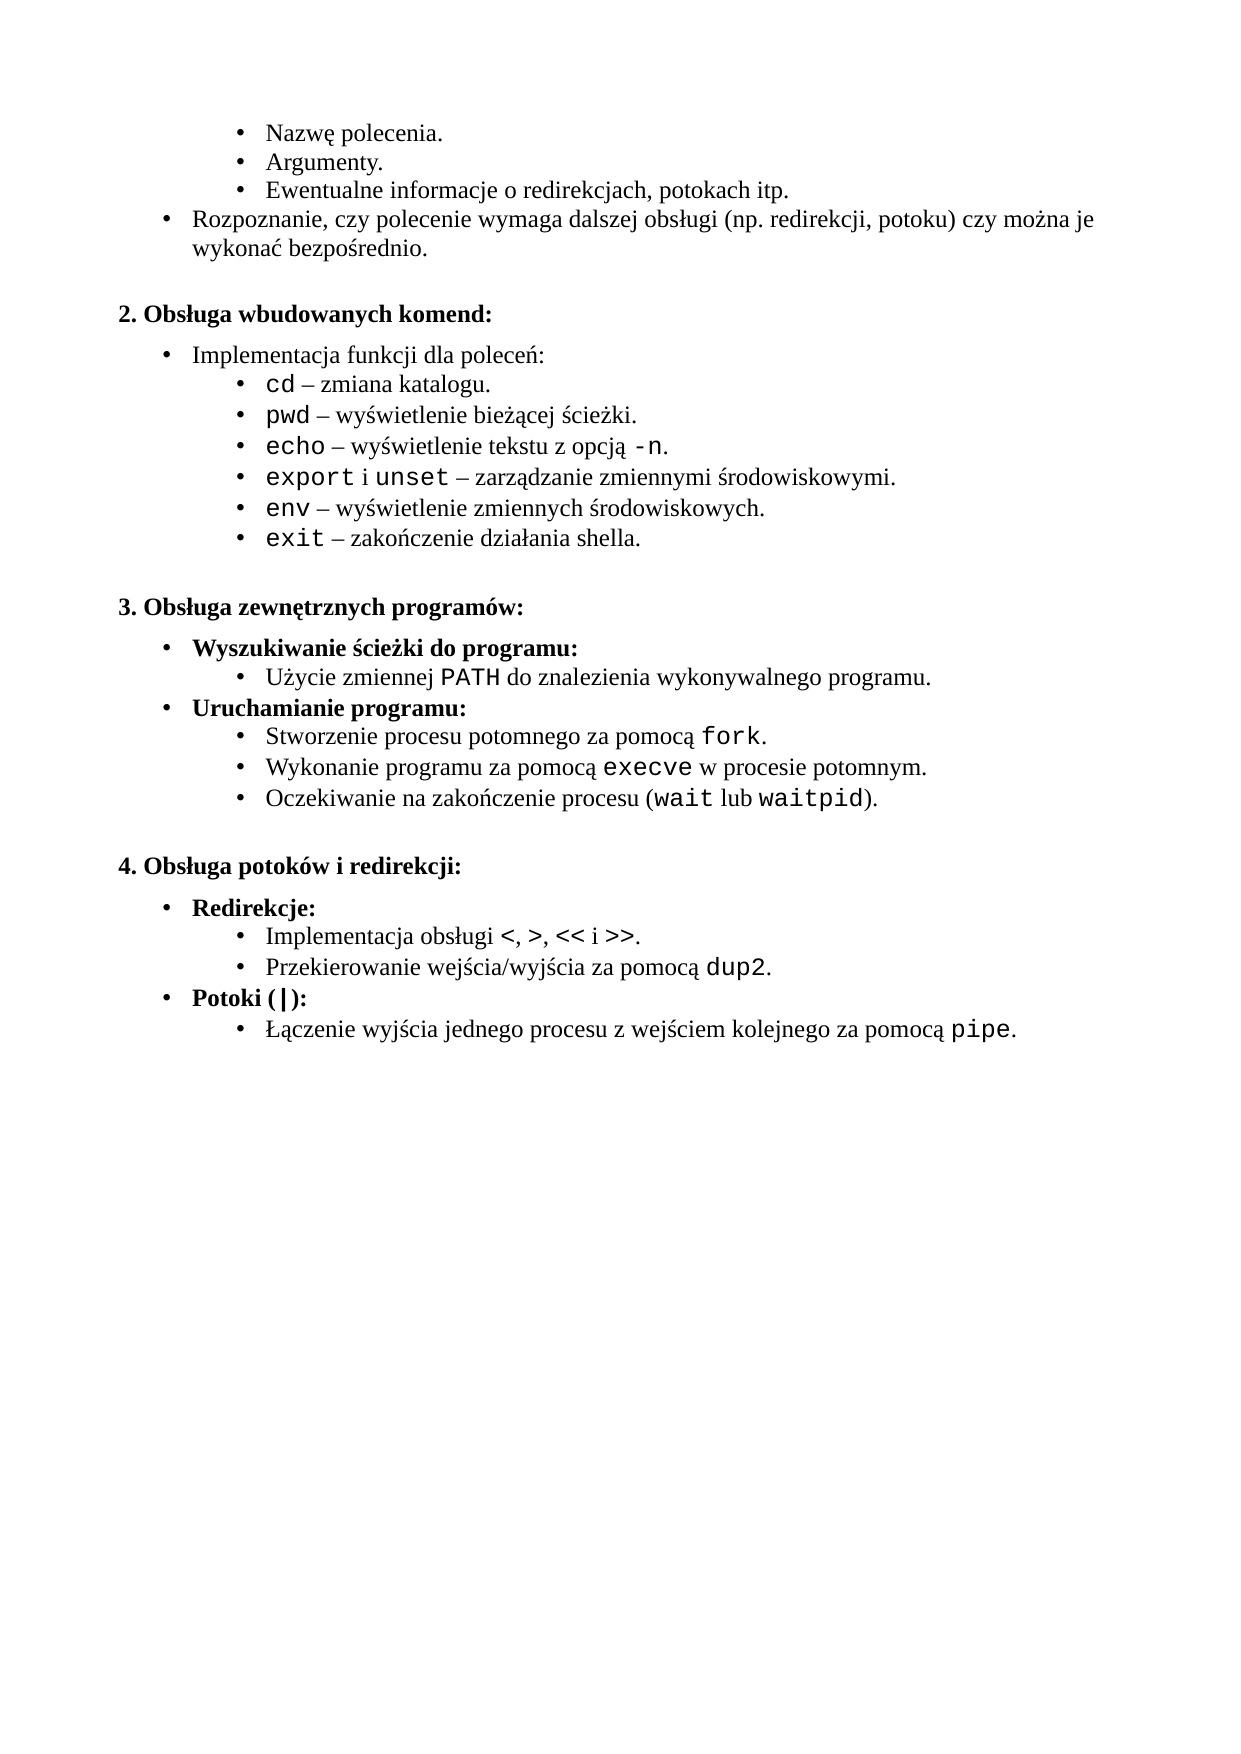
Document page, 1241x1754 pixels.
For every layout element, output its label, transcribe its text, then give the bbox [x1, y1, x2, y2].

list Redirekcje: [162, 893, 1122, 921]
list Uruchamianie programu: [162, 693, 1122, 721]
list Przekierowanie wejścia/wyjścia za pomocą dup2. [236, 952, 1122, 983]
list Argumenty. [236, 147, 1122, 176]
list Implementacja funkcji dla poleceń: [162, 341, 1122, 369]
list Ewentualne informacje o redirekcjach, potokach itp. [236, 176, 1122, 204]
list Nazwę polecenia. [236, 118, 1122, 147]
list exit – zakończenie działania shella. [236, 523, 1122, 554]
list env – wyświetlenie zmiennych środowiskowych. [236, 493, 1122, 523]
list Stworzenie procesu potomnego za pomocą fork. [236, 721, 1122, 752]
list Rozpoznanie, czy polecenie wymaga dalszej obsługi (np. redirekcji, potoku) czy można je wykonać bezpośrednio. [162, 204, 1122, 262]
list echo – wyświetlenie tekstu z opcją -n. [236, 431, 1122, 462]
list Implementacja obsługi <, >, << i >>. [236, 921, 1122, 952]
list Użycie zmiennej PATH do znalezienia wykonywalnego programu. [236, 662, 1122, 693]
subtitle 2. Obsługa wbudowanych komend: [118, 299, 1122, 328]
subtitle 3. Obsługa zewnętrznych programów: [118, 592, 1122, 621]
list cd – zmiana katalogu. [236, 369, 1122, 400]
list Wyszukiwanie ścieżki do programu: [162, 633, 1122, 662]
list export i unset – zarządzanie zmiennymi środowiskowymi. [236, 462, 1122, 493]
list Łączenie wyjścia jednego procesu z wejściem kolejnego za pomocą pipe. [236, 1014, 1122, 1045]
subtitle 4. Obsługa potoków i redirekcji: [118, 851, 1122, 880]
list Wykonanie programu za pomocą execve w procesie potomnym. [236, 752, 1122, 783]
list Oczekiwanie na zakończenie procesu (wait lub waitpid). [236, 783, 1122, 814]
list Potoki (|): [162, 983, 1122, 1014]
list pwd – wyświetlenie bieżącej ścieżki. [236, 400, 1122, 431]
